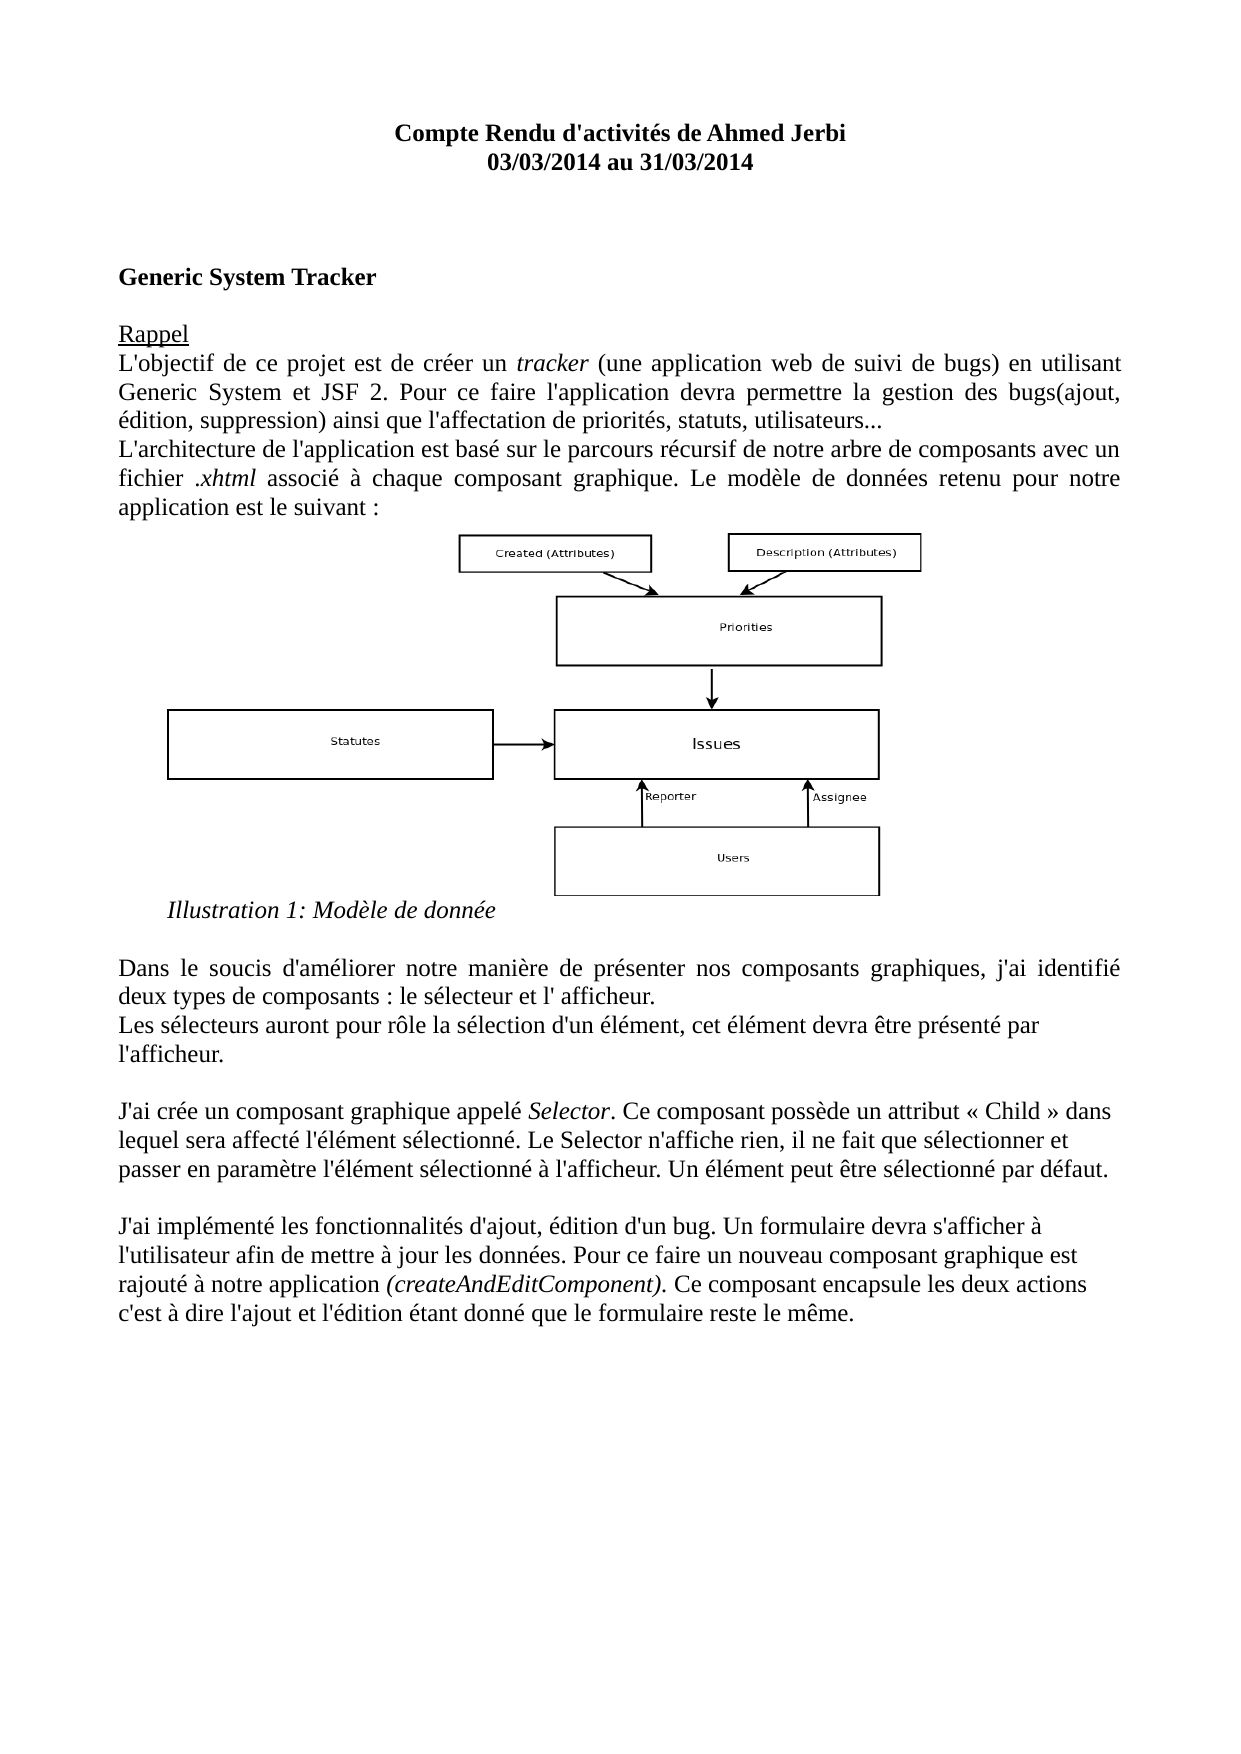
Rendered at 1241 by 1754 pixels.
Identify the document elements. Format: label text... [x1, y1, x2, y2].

text Compte Rendu d'activités de Ahmed Jerbi [118, 118, 1122, 147]
text L'architecture de l'application est basé sur le parcours récursif de notre arbre de composants avec un fichier .xhtml associé à chaque composant graphique. Le modèle de données retenu pour notre application est le suivant : [118, 434, 1122, 521]
text J'ai implémenté les fonctionnalités d'ajout, édition d'un bug. Un formulaire devra s'afficher à l'utilisateur afin de mettre à jour les données. Pour ce faire un nouveau composant graphique est rajouté à notre application (createAndEditComponent). Ce composant encapsule les deux actions c'est à dire l'ajout et l'édition étant donné que le formulaire reste le même. [118, 1211, 1122, 1326]
text Illustration 1: Modèle de donnée [167, 896, 1073, 924]
text J'ai crée un composant graphique appelé Selector. Ce composant possède un attribut « Child » dans lequel sera affecté l'élément sélectionné. Le Selector n'affiche rien, il ne fait que sélectionner et passer en paramètre l'élément sélectionné à l'afficheur. Un élément peut être sélectionné par défaut. [118, 1096, 1122, 1183]
text Generic System Tracker [118, 262, 1122, 291]
text Les sélecteurs auront pour rôle la sélection d'un élément, cet élément devra être présenté par l'afficheur. [118, 1010, 1122, 1068]
picture [167, 533, 1074, 896]
text 03/03/2014 au 31/03/2014 [118, 147, 1122, 176]
text Rappel [118, 319, 1122, 348]
text L'objectif de ce projet est de créer un tracker (une application web de suivi de bugs) en utilisant Generic System et JSF 2. Pour ce faire l'application devra permettre la gestion des bugs(ajout, édition, suppression) ainsi que l'affectation de priorités, statuts, utilisateurs... [118, 348, 1122, 434]
text Dans le soucis d'améliorer notre manière de présenter nos composants graphiques, j'ai identifié deux types de composants : le sélecteur et l' afficheur. [118, 953, 1122, 1010]
